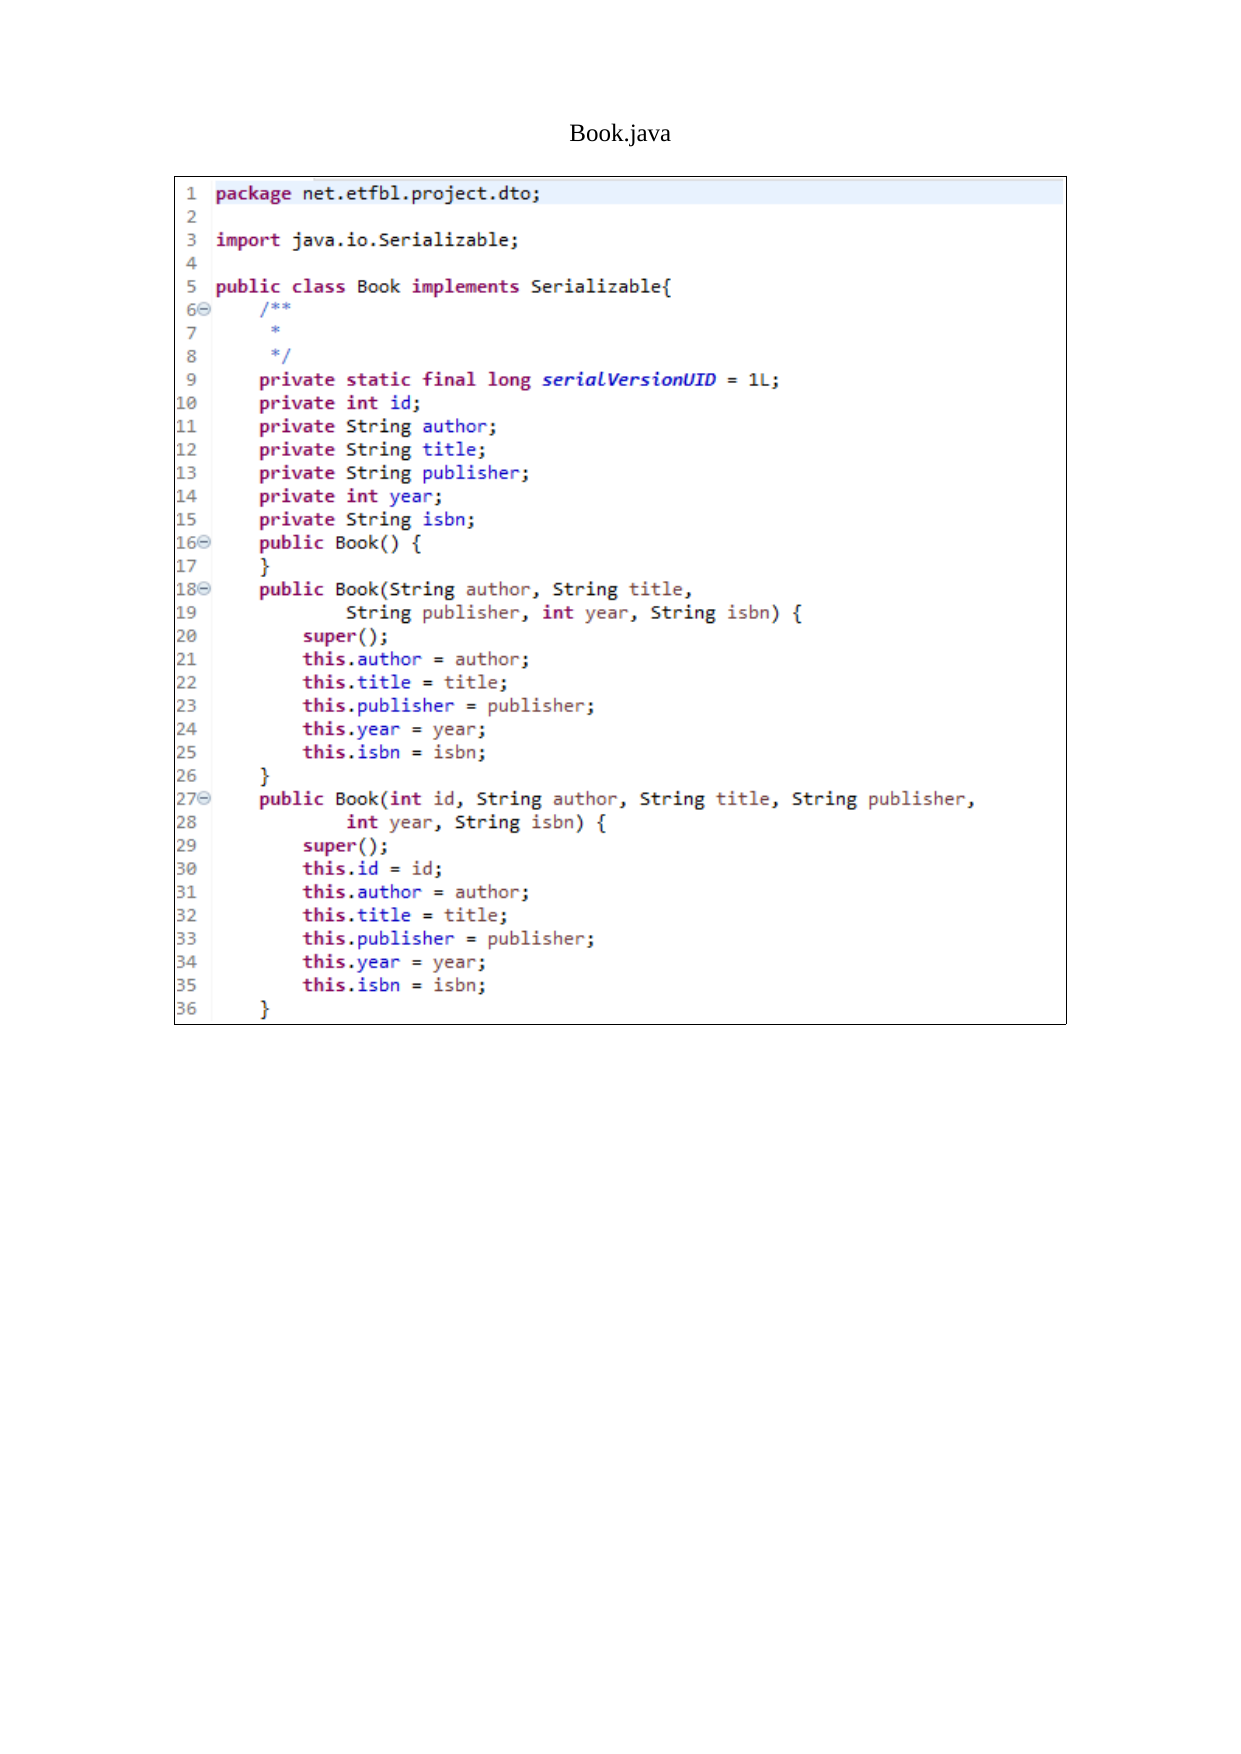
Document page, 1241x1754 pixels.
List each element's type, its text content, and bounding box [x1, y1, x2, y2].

picture [177, 178, 1064, 1021]
text Book.java [118, 118, 1122, 147]
